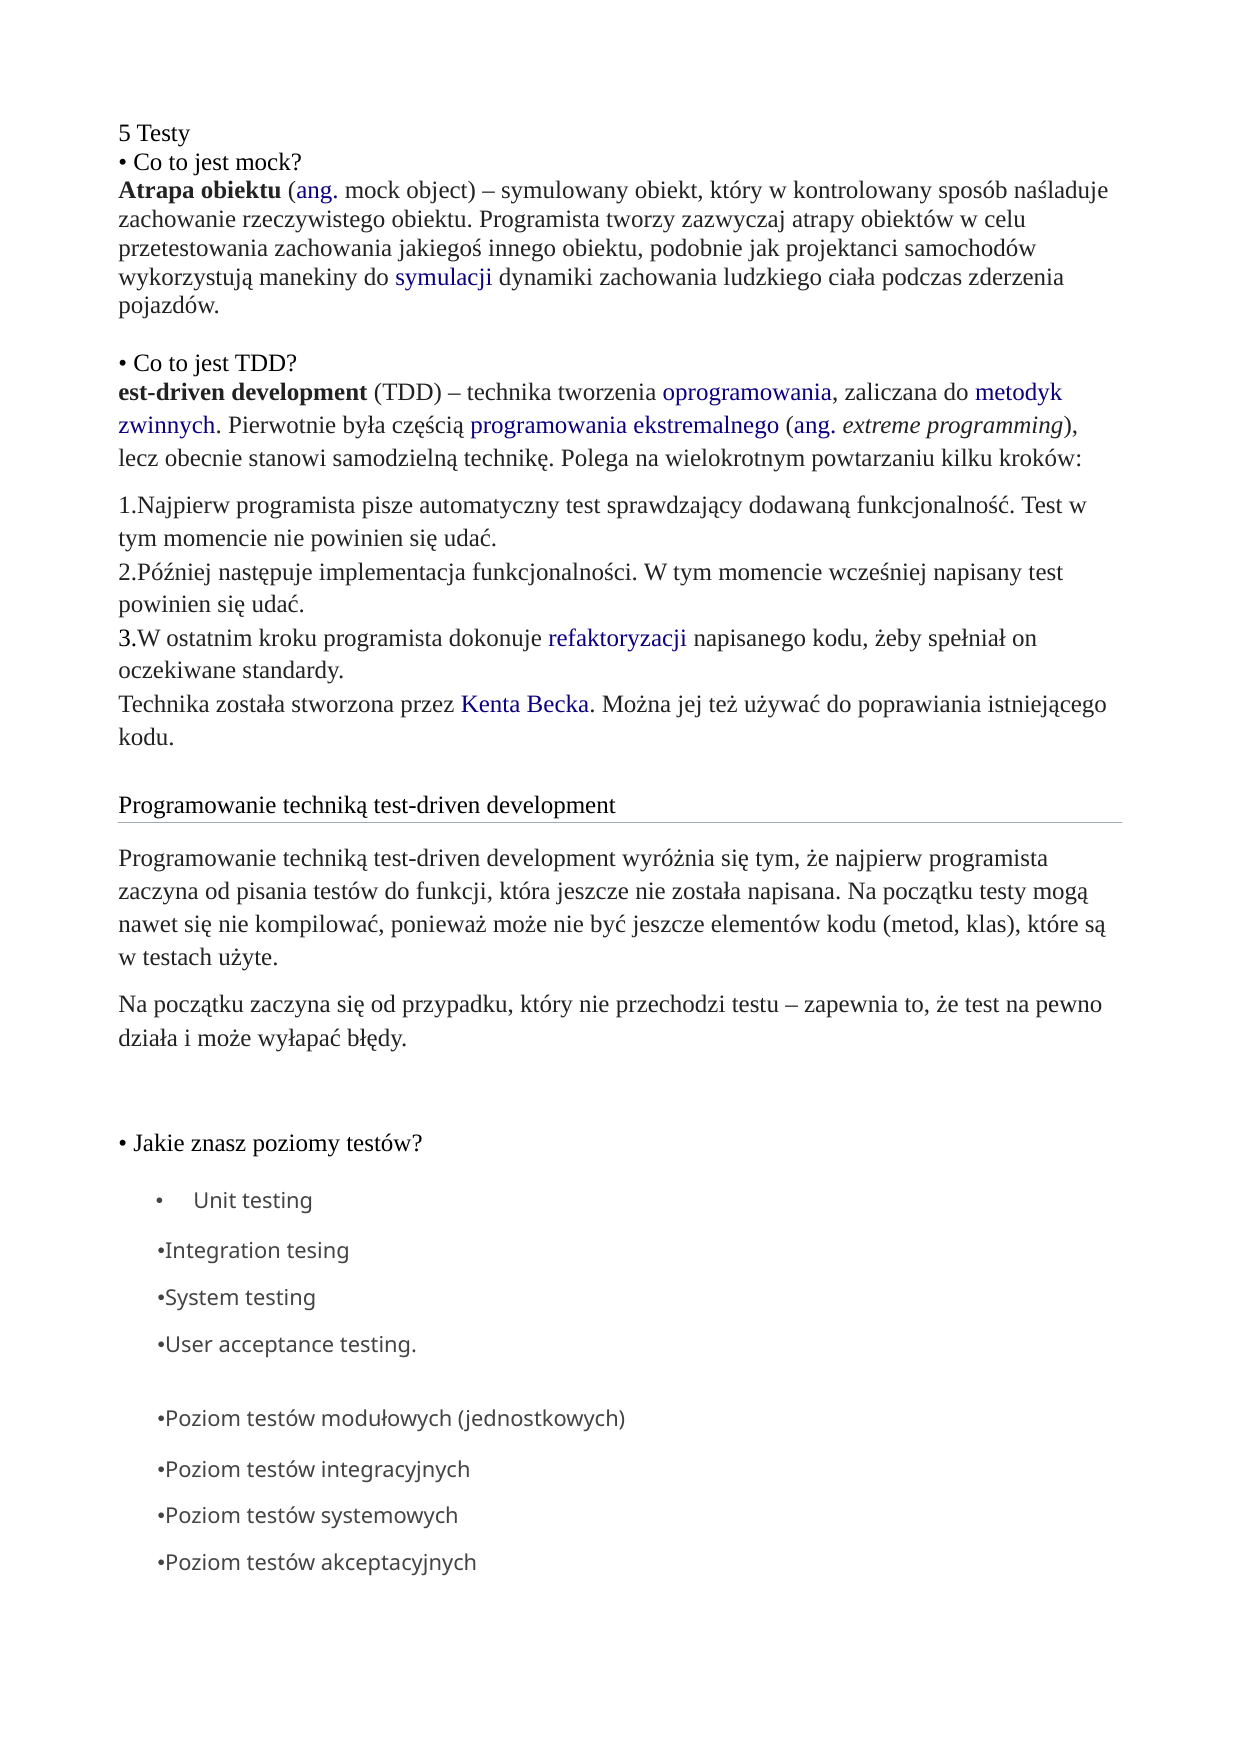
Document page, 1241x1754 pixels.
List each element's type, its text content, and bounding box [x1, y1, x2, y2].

text • Jakie znasz poziomy testów? [118, 1128, 1122, 1156]
text Programowanie techniką test-driven development wyróżnia się tym, że najpierw programista zaczyna od pisania testów do funkcji, która jeszcze nie została napisana. Na początku testy mogą nawet się nie kompilować, ponieważ może nie być jeszcze elementów kodu (metod, klas), które są w testach użyte. [118, 843, 1122, 971]
subtitle Programowanie techniką test-driven development [118, 790, 1122, 822]
text • Co to jest TDD? [118, 348, 1122, 377]
list Unit testing [156, 1185, 1122, 1215]
list Integration tesing [118, 1234, 1122, 1265]
list Później następuje implementacja funkcjonalności. W tym momencie wcześniej napisany test powinien się udać. [118, 557, 1122, 618]
text Atrapa obiektu (ang. mock object) – symulowany obiekt, który w kontrolowany sposób naśladuje zachowanie rzeczywistego obiektu. Programista tworzy zazwyczaj atrapy obiektów w celu przetestowania zachowania jakiegoś innego obiektu, podobnie jak projektanci samochodów wykorzystują manekiny do symulacji dynamiki zachowania ludzkiego ciała podczas zderzenia pojazdów. [118, 176, 1122, 319]
list Poziom testów systemowych [118, 1499, 1122, 1530]
list Poziom testów akceptacyjnych [118, 1546, 1122, 1577]
list User acceptance testing. [118, 1328, 1122, 1359]
text Na początku zaczyna się od przypadku, który nie przechodzi testu – zapewnia to, że test na pewno działa i może wyłapać błędy. [118, 989, 1122, 1051]
list Poziom testów integracyjnych [118, 1452, 1122, 1483]
text Technika została stworzona przez Kenta Becka. Można jej też używać do poprawiania istniejącego kodu. [118, 689, 1122, 750]
text est-driven development (TDD) – technika tworzenia oprogramowania, zaliczana do metodyk zwinnych. Pierwotnie była częścią programowania ekstremalnego (ang. extreme programming), lecz obecnie stanowi samodzielną technikę. Polega na wielokrotnym powtarzaniu kilku kroków: [118, 377, 1122, 472]
list Poziom testów modułowych (jednostkowych) [118, 1403, 1122, 1433]
text 5 Testy [118, 118, 1122, 147]
text • Co to jest mock? [118, 147, 1122, 176]
list W ostatnim kroku programista dokonuje refaktoryzacji napisanego kodu, żeby spełniał on oczekiwane standardy. [118, 623, 1122, 684]
list Najpierw programista pisze automatyczny test sprawdzający dodawaną funkcjonalność. Test w tym momencie nie powinien się udać. [118, 491, 1122, 552]
list System testing [118, 1281, 1122, 1312]
